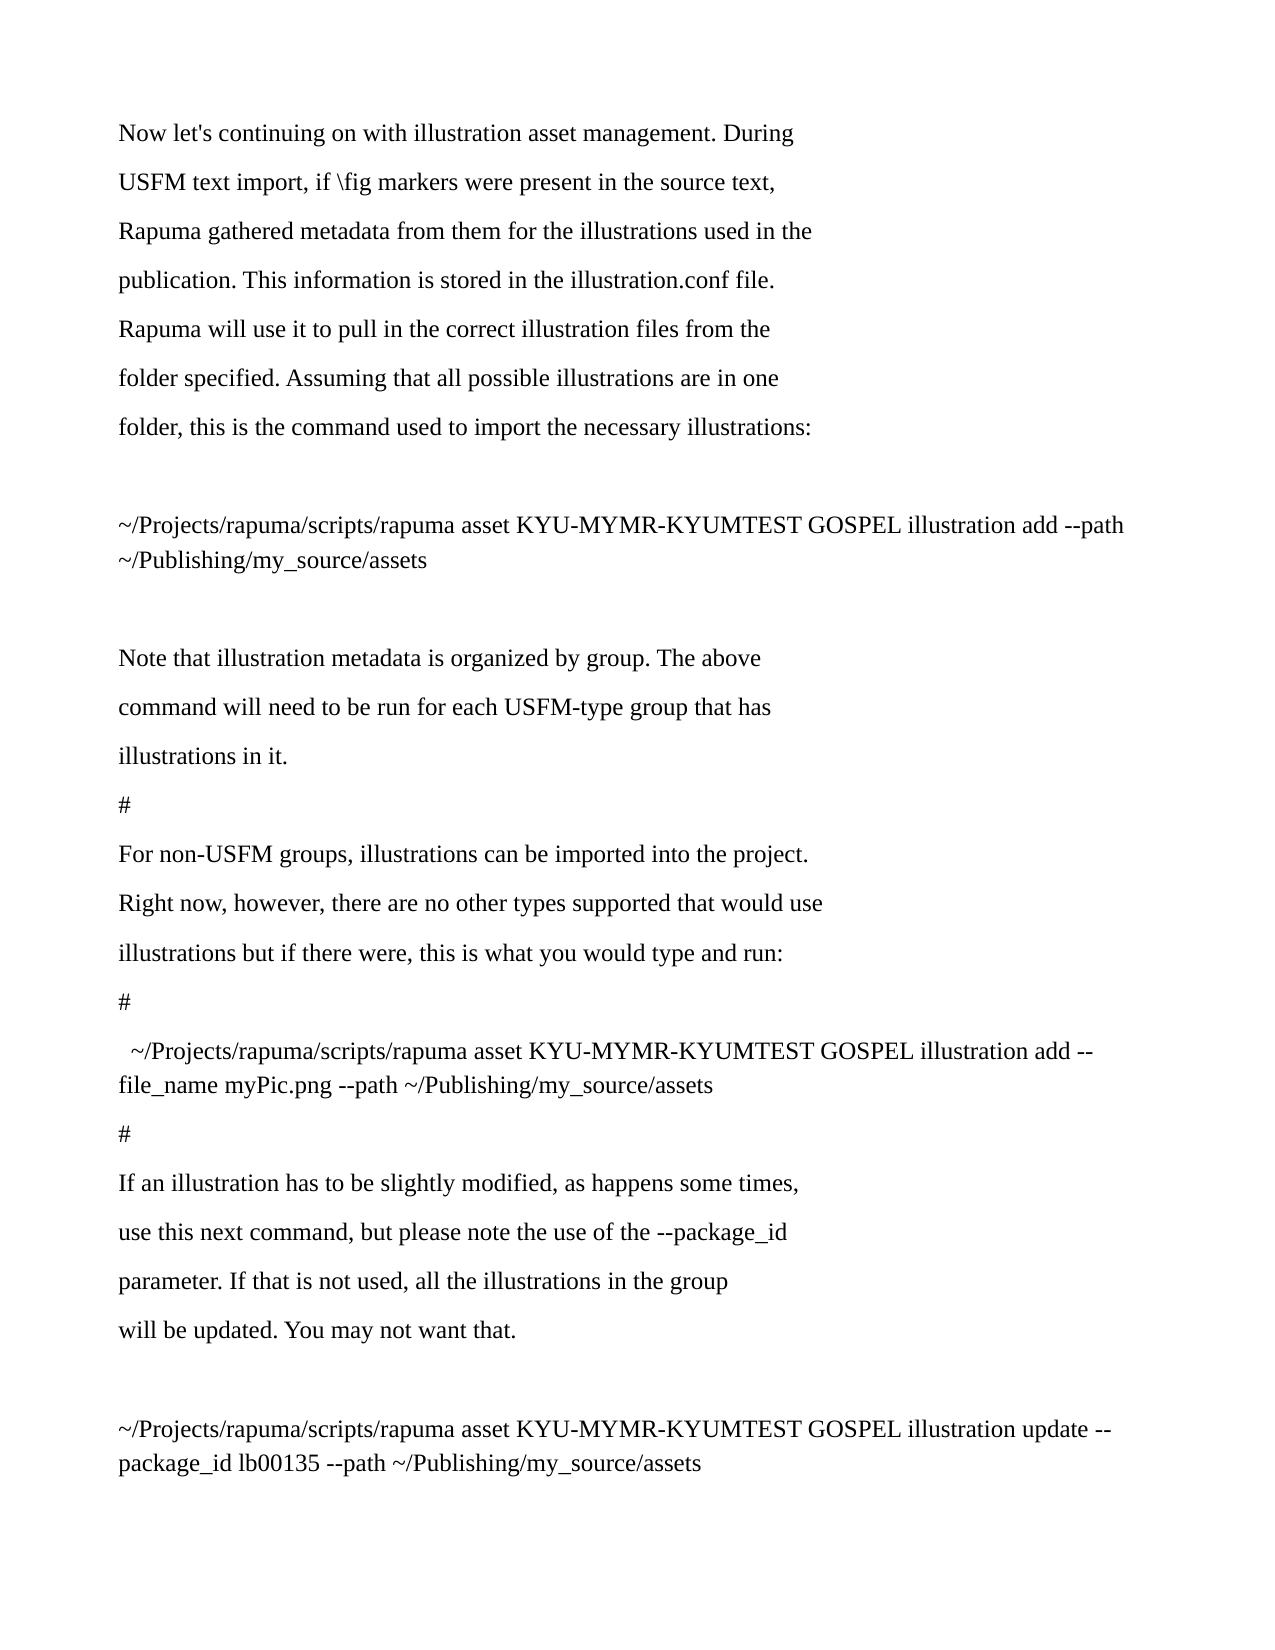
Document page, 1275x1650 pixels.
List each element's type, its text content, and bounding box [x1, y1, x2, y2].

text Rapuma will use it to pull in the correct illustration files from the [118, 314, 1157, 343]
text # [118, 790, 1157, 819]
text Note that illustration metadata is organized by group. The above [118, 643, 1157, 672]
text folder specified. Assuming that all possible illustrations are in one [118, 363, 1157, 392]
text parameter. If that is not used, all the illustrations in the group [118, 1266, 1157, 1295]
text Right now, however, there are no other types supported that would use [118, 888, 1157, 917]
text use this next command, but please note the use of the --package_id [118, 1217, 1157, 1246]
text illustrations in it. [118, 741, 1157, 770]
text Now let's continuing on with illustration asset management. During [118, 118, 1157, 147]
text For non-USFM groups, illustrations can be imported into the project. [118, 839, 1157, 868]
text If an illustration has to be slightly modified, as happens some times, [118, 1168, 1157, 1197]
text # [118, 1119, 1157, 1148]
text folder, this is the command used to import the necessary illustrations: [118, 412, 1157, 441]
text command will need to be run for each USFM-type group that has [118, 692, 1157, 721]
text USFM text import, if \fig markers were present in the source text, [118, 167, 1157, 196]
text # [118, 987, 1157, 1015]
text publication. This information is stored in the illustration.conf file. [118, 265, 1157, 294]
text ~/Projects/rapuma/scripts/rapuma asset KYU-MYMR-KYUMTEST GOSPEL illustration update --package_id lb00135 --path ~/Publishing/my_source/assets [118, 1414, 1157, 1477]
text ~/Projects/rapuma/scripts/rapuma asset KYU-MYMR-KYUMTEST GOSPEL illustration add --path ~/Publishing/my_source/assets [118, 511, 1157, 574]
text ~/Projects/rapuma/scripts/rapuma asset KYU-MYMR-KYUMTEST GOSPEL illustration add --file_name myPic.png --path ~/Publishing/my_source/assets [118, 1036, 1157, 1099]
text will be updated. You may not want that. [118, 1316, 1157, 1344]
text Rapuma gathered metadata from them for the illustrations used in the [118, 216, 1157, 245]
text illustrations but if there were, this is what you would type and run: [118, 938, 1157, 966]
